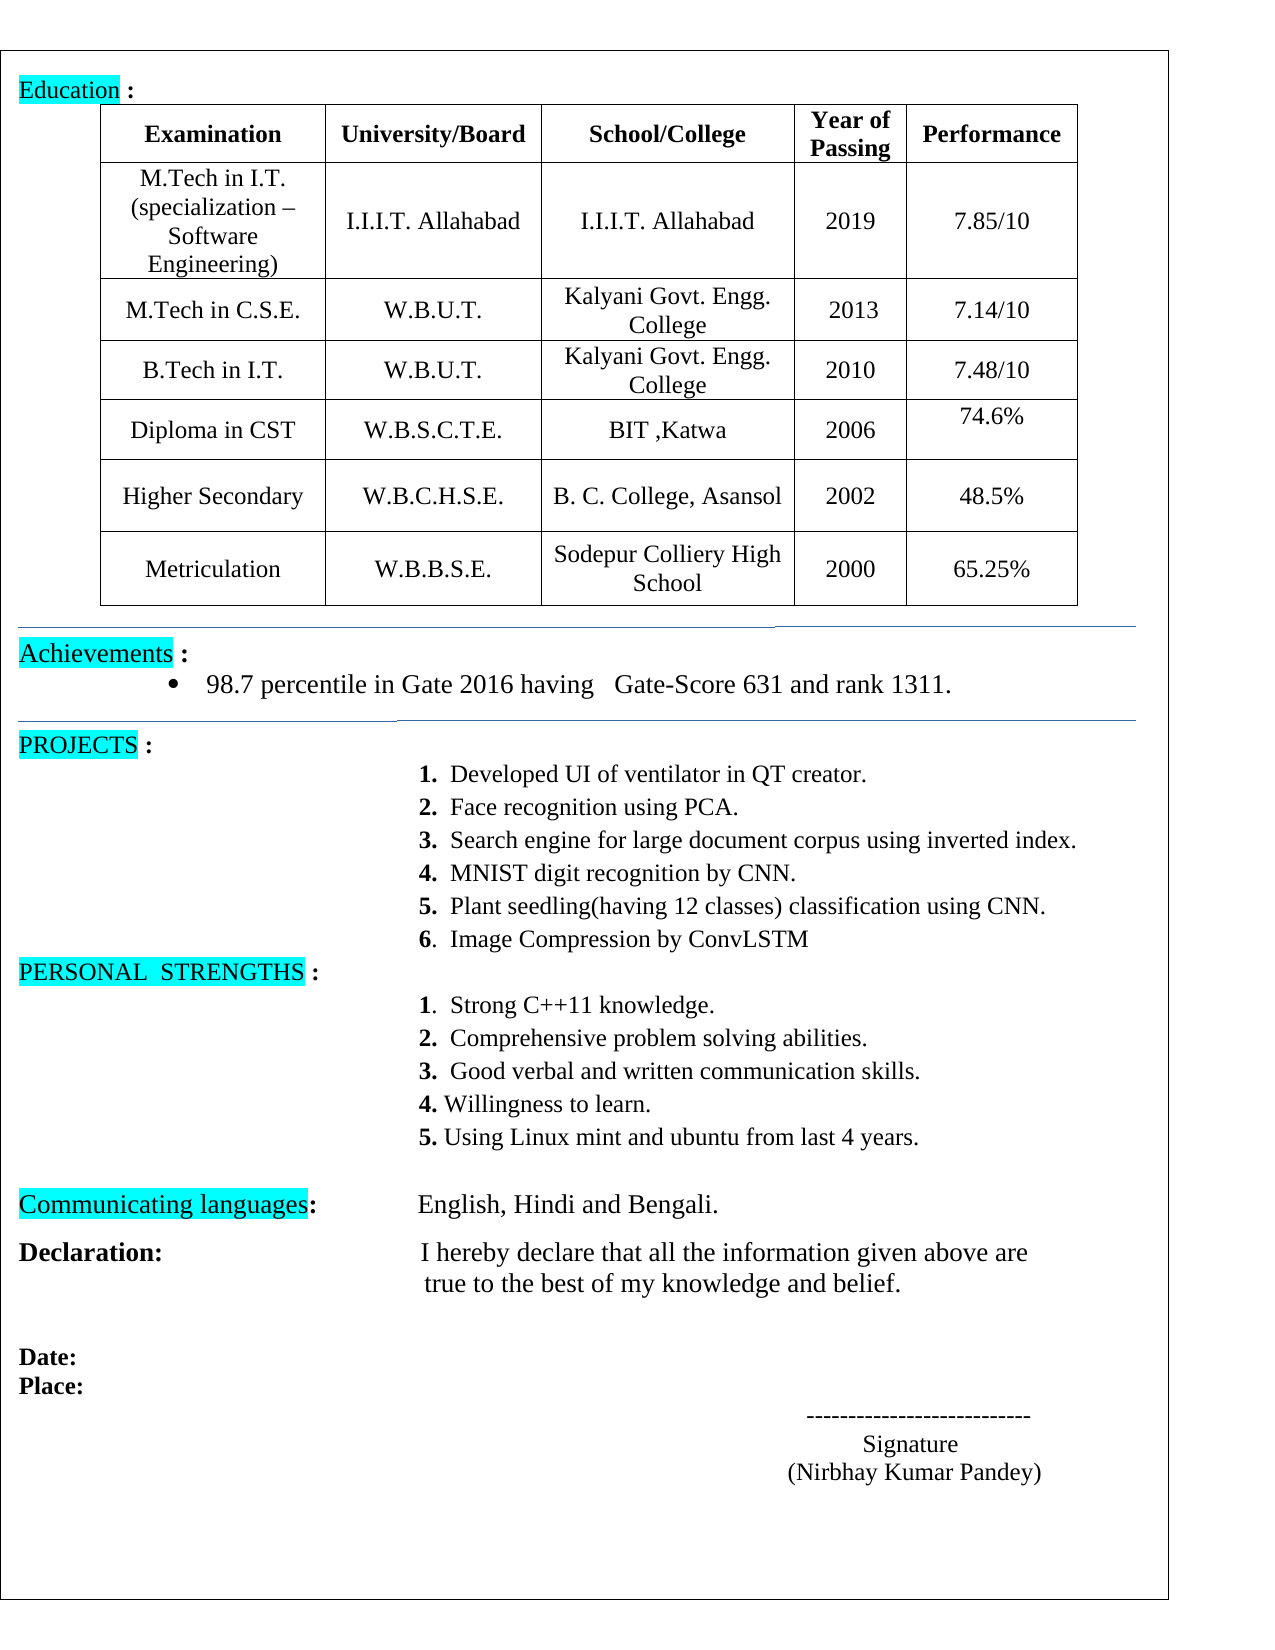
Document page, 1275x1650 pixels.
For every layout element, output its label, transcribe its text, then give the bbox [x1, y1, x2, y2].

table_header School/College [542, 105, 794, 162]
text Signature [131, 1429, 1087, 1457]
table_cell 7.85/10 [907, 163, 1077, 278]
table_cell BIT ,Katwa [542, 400, 794, 459]
text Personal STRENGTHS : [19, 957, 1087, 986]
text 6. Image Compression by ConvLSTM [131, 924, 1087, 953]
text 5. Plant seedling(having 12 classes) classification using CNN. [131, 891, 1087, 920]
table_cell I.I.I.T. Allahabad [542, 163, 794, 278]
table_cell 2002 [795, 460, 906, 531]
text 2. Comprehensive problem solving abilities. [131, 1023, 1087, 1052]
table_cell W.B.U.T. [326, 279, 541, 340]
text 5. Using Linux mint and ubuntu from last 4 years. [169, 1122, 1087, 1151]
table_cell Higher Secondary [101, 460, 325, 531]
table_cell B. C. College, Asansol [542, 460, 794, 531]
table_cell Kalyani Govt. Engg. College [542, 341, 794, 399]
table_header Examination [101, 105, 325, 162]
text 4. MNIST digit recognition by CNN. [131, 858, 1087, 887]
table_cell M.Tech in I.T. (specialization – Software Engineering) [101, 163, 325, 278]
table_cell 48.5% [907, 460, 1077, 531]
text 3. Good verbal and written communication skills. [169, 1056, 1087, 1085]
table_cell 2000 [795, 532, 906, 604]
text Education : [19, 75, 1087, 104]
table_header University/Board [326, 105, 541, 162]
table_cell Metriculation [101, 532, 325, 604]
table_cell I.I.I.T. Allahabad [326, 163, 541, 278]
text 1. Strong C++11 knowledge. [19, 990, 1087, 1019]
table_cell M.Tech in C.S.E. [101, 279, 325, 340]
text --------------------------- [731, 1400, 1087, 1429]
text Declaration: I hereby declare that all the information given above are [19, 1236, 1087, 1268]
text 2. Face recognition using PCA. [169, 792, 1087, 821]
text 1. Developed UI of ventilator in QT creator. [169, 759, 1087, 788]
table_cell W.B.C.H.S.E. [326, 460, 541, 531]
text true to the best of my knowledge and belief. [19, 1268, 1087, 1299]
table_header Performance [907, 105, 1077, 162]
table_cell 7.14/10 [907, 279, 1077, 340]
table_cell 74.6% [907, 400, 1077, 459]
list 98.7 percentile in Gate 2016 having Gate-Score 631 and rank 1311. [169, 668, 1087, 699]
text Place: [19, 1371, 1087, 1400]
text 4. Willingness to learn. [169, 1089, 1087, 1118]
table_cell B.Tech in I.T. [101, 341, 325, 399]
text PROJECTS : [19, 730, 1087, 759]
table_cell W.B.U.T. [326, 341, 541, 399]
table_cell Diploma in CST [101, 400, 325, 459]
table_cell Sodepur Colliery High School [542, 532, 794, 604]
table_cell 2010 [795, 341, 906, 399]
text Communicating languages: English, Hindi and Bengali. [19, 1188, 1087, 1219]
table_cell 7.48/10 [907, 341, 1077, 399]
table_header Year of Passing [795, 105, 906, 162]
table_cell 2013 [795, 279, 906, 340]
table_cell Kalyani Govt. Engg. College [542, 279, 794, 340]
text (Nirbhay Kumar Pandey) [131, 1457, 1087, 1486]
table_cell 2019 [795, 163, 906, 278]
table_cell 65.25% [907, 532, 1077, 604]
text Date: [19, 1342, 1087, 1371]
text 3. Search engine for large document corpus using inverted index. [169, 825, 1087, 854]
table_cell W.B.B.S.E. [326, 532, 541, 604]
text Achievements : [18, 637, 1087, 668]
table_cell W.B.S.C.T.E. [326, 400, 541, 459]
table_cell 2006 [795, 400, 906, 459]
